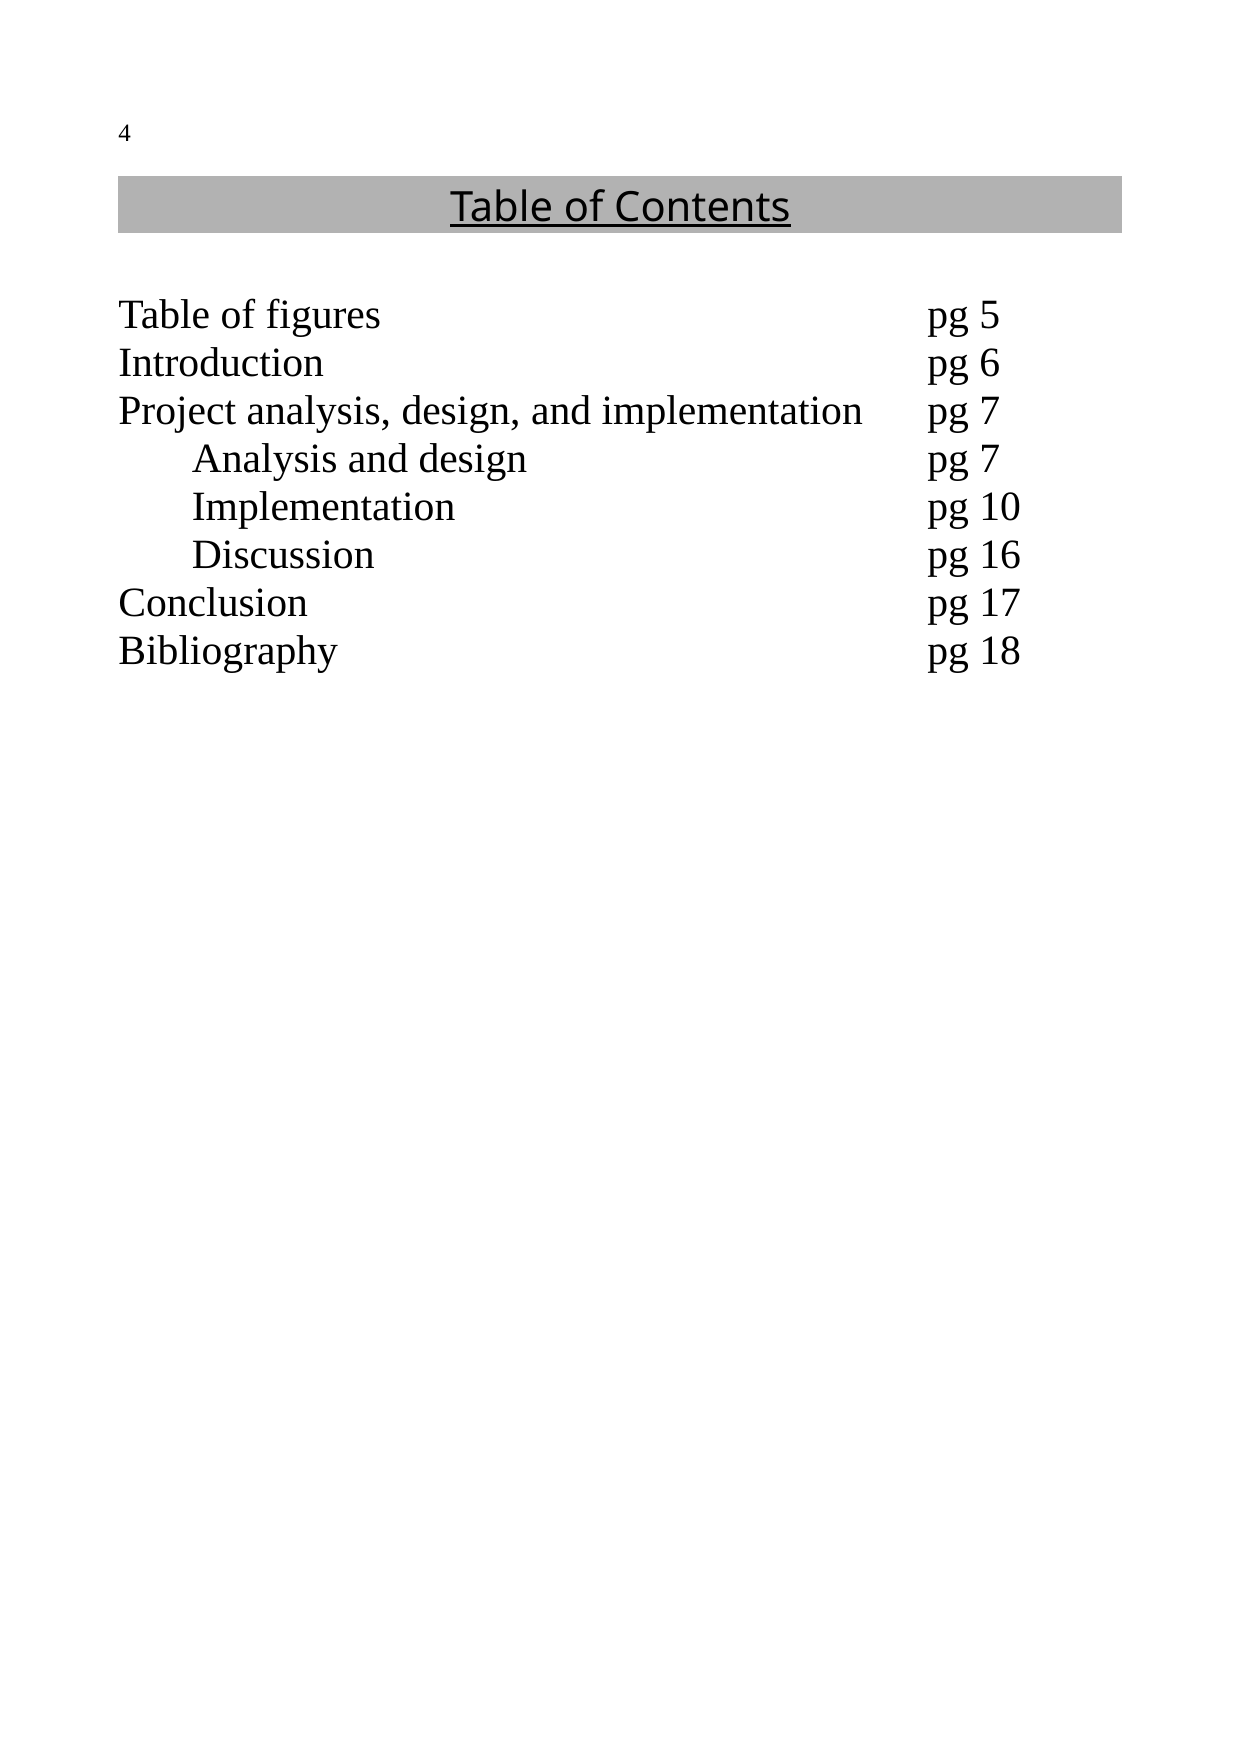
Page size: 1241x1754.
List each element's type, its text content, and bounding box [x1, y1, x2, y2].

text Introduction pg 6 [118, 338, 1122, 386]
text Discussion pg 16 [118, 529, 1122, 577]
text Project analysis, design, and implementation pg 7 [118, 386, 1122, 434]
text Bibliography pg 18 [118, 625, 1122, 673]
text Conclusion pg 17 [118, 577, 1122, 625]
text Analysis and design pg 7 [118, 434, 1122, 482]
text Table of figures pg 5 [118, 290, 1122, 338]
text Implementation pg 10 [118, 482, 1122, 529]
text Table of Contents [118, 176, 1122, 233]
